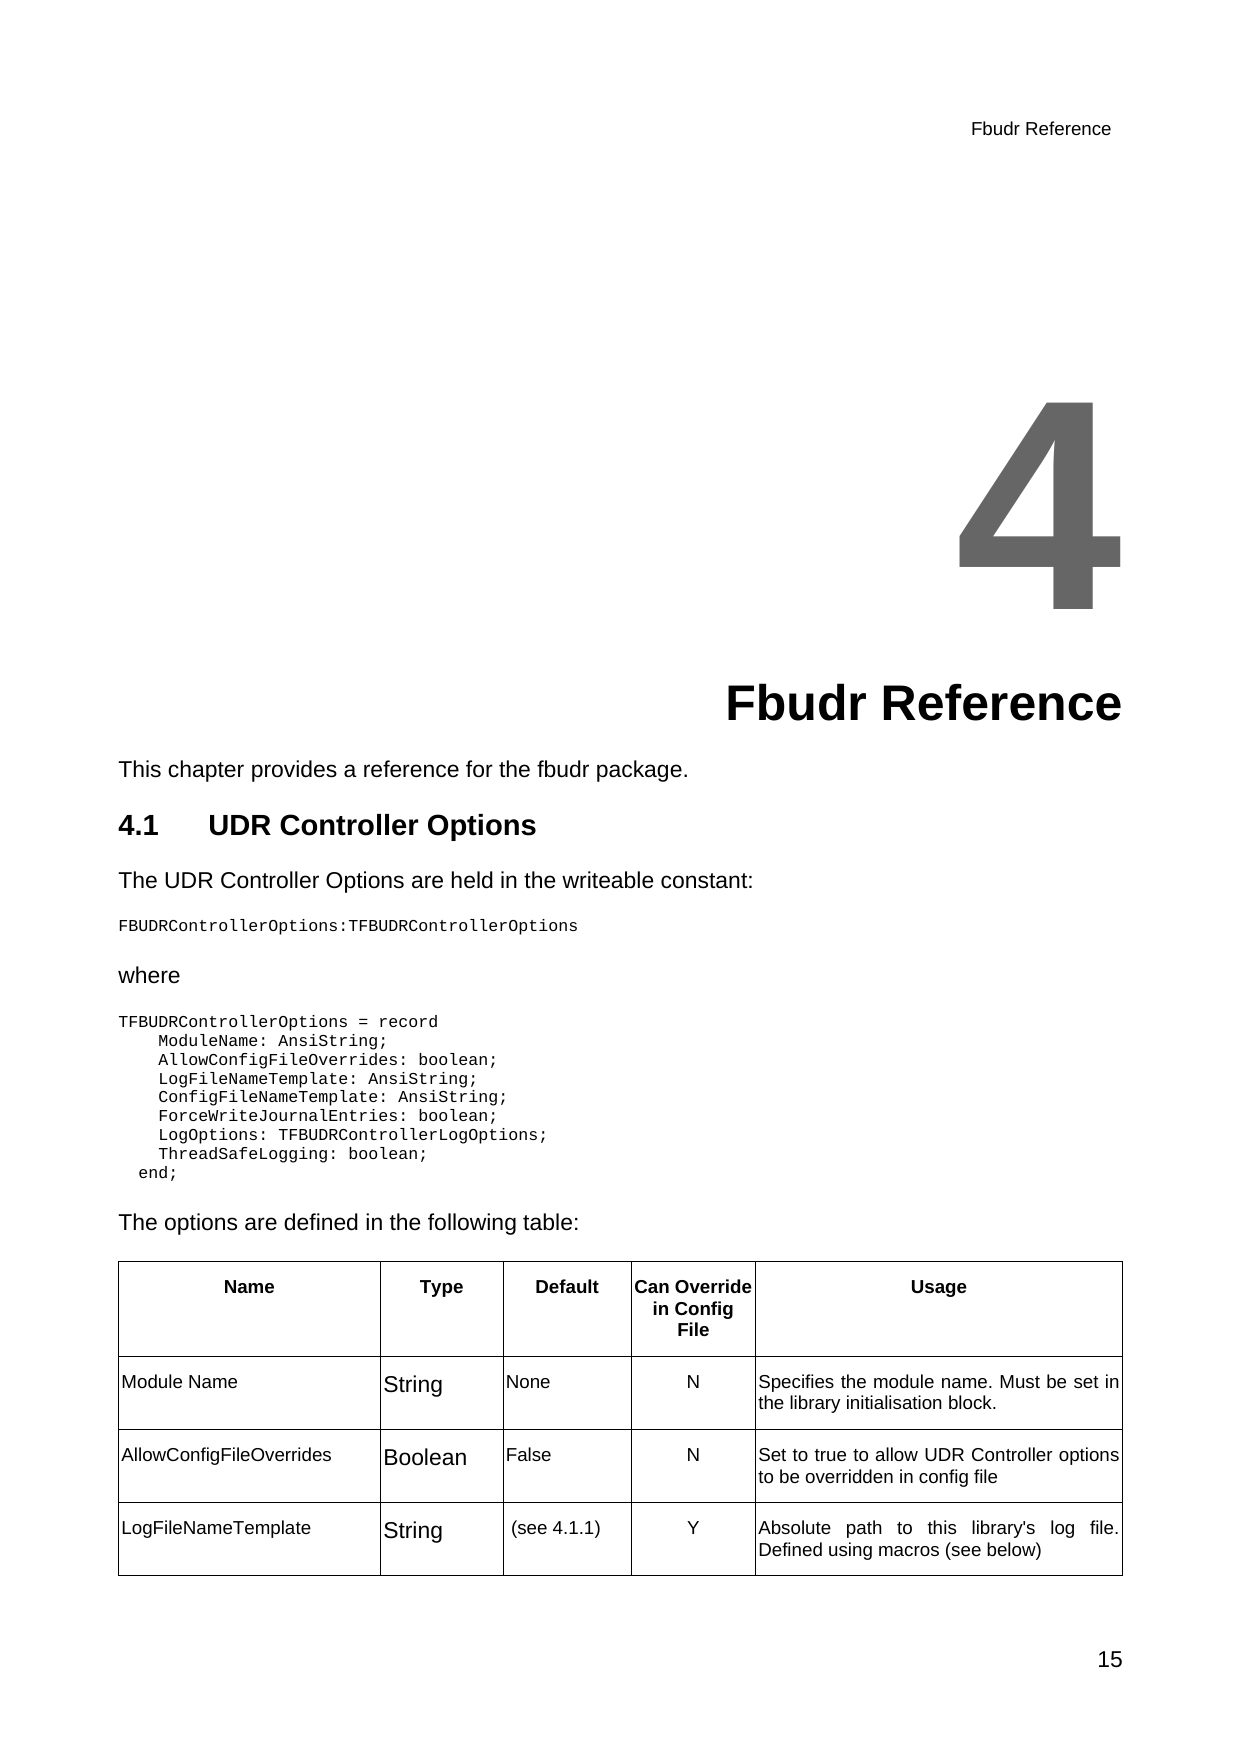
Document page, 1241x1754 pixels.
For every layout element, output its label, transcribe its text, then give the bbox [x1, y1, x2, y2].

text FBUDRControllerOptions:TFBUDRControllerOptions [118, 918, 1122, 937]
text This chapter provides a reference for the fbudr package. [118, 756, 1122, 782]
text The options are defined in the following table: [118, 1209, 1122, 1235]
table_header Type [381, 1262, 503, 1356]
table_header Default [504, 1262, 631, 1356]
table_cell Y [632, 1503, 755, 1575]
table_cell AllowConfigFileOverrides [119, 1430, 380, 1502]
table_cell Specifies the module name. Must be set in the library initialisation block. [756, 1357, 1122, 1429]
text LogOptions: TFBUDRControllerLogOptions; [118, 1127, 1122, 1146]
table_cell None [504, 1357, 631, 1429]
text ModuleName: AnsiString; [118, 1032, 1122, 1051]
text ConfigFileNameTemplate: AnsiString; [118, 1089, 1122, 1108]
text TFBUDRControllerOptions = record [118, 1014, 1122, 1032]
table_header Can Override in Config File [632, 1262, 755, 1356]
table_cell String [381, 1503, 503, 1575]
table_cell Boolean [381, 1430, 503, 1502]
table_cell LogFileNameTemplate [119, 1503, 380, 1575]
table_header Name [119, 1262, 380, 1356]
table_header Usage [756, 1262, 1122, 1356]
text The UDR Controller Options are held in the writeable constant: [118, 867, 1122, 893]
table_cell False [504, 1430, 631, 1502]
text where [118, 962, 1122, 989]
subtitle Fbudr Reference [81, 328, 1122, 731]
text end; [118, 1164, 1122, 1183]
table_cell Module Name [119, 1357, 380, 1429]
table_cell N [632, 1430, 755, 1502]
table_cell Absolute path to this library's log file. Defined using macros (see below) [756, 1503, 1122, 1575]
text ForceWriteJournalEntries: boolean; [118, 1108, 1122, 1127]
subtitle UDR Controller Options [118, 807, 1122, 841]
table_cell String [381, 1357, 503, 1429]
table_cell N [632, 1357, 755, 1429]
text LogFileNameTemplate: AnsiString; [118, 1070, 1122, 1089]
text AllowConfigFileOverrides: boolean; [118, 1051, 1122, 1070]
table_cell (see 4.1.1) [504, 1503, 631, 1575]
table_cell Set to true to allow UDR Controller options to be overridden in config file [756, 1430, 1122, 1502]
text ThreadSafeLogging: boolean; [118, 1146, 1122, 1164]
